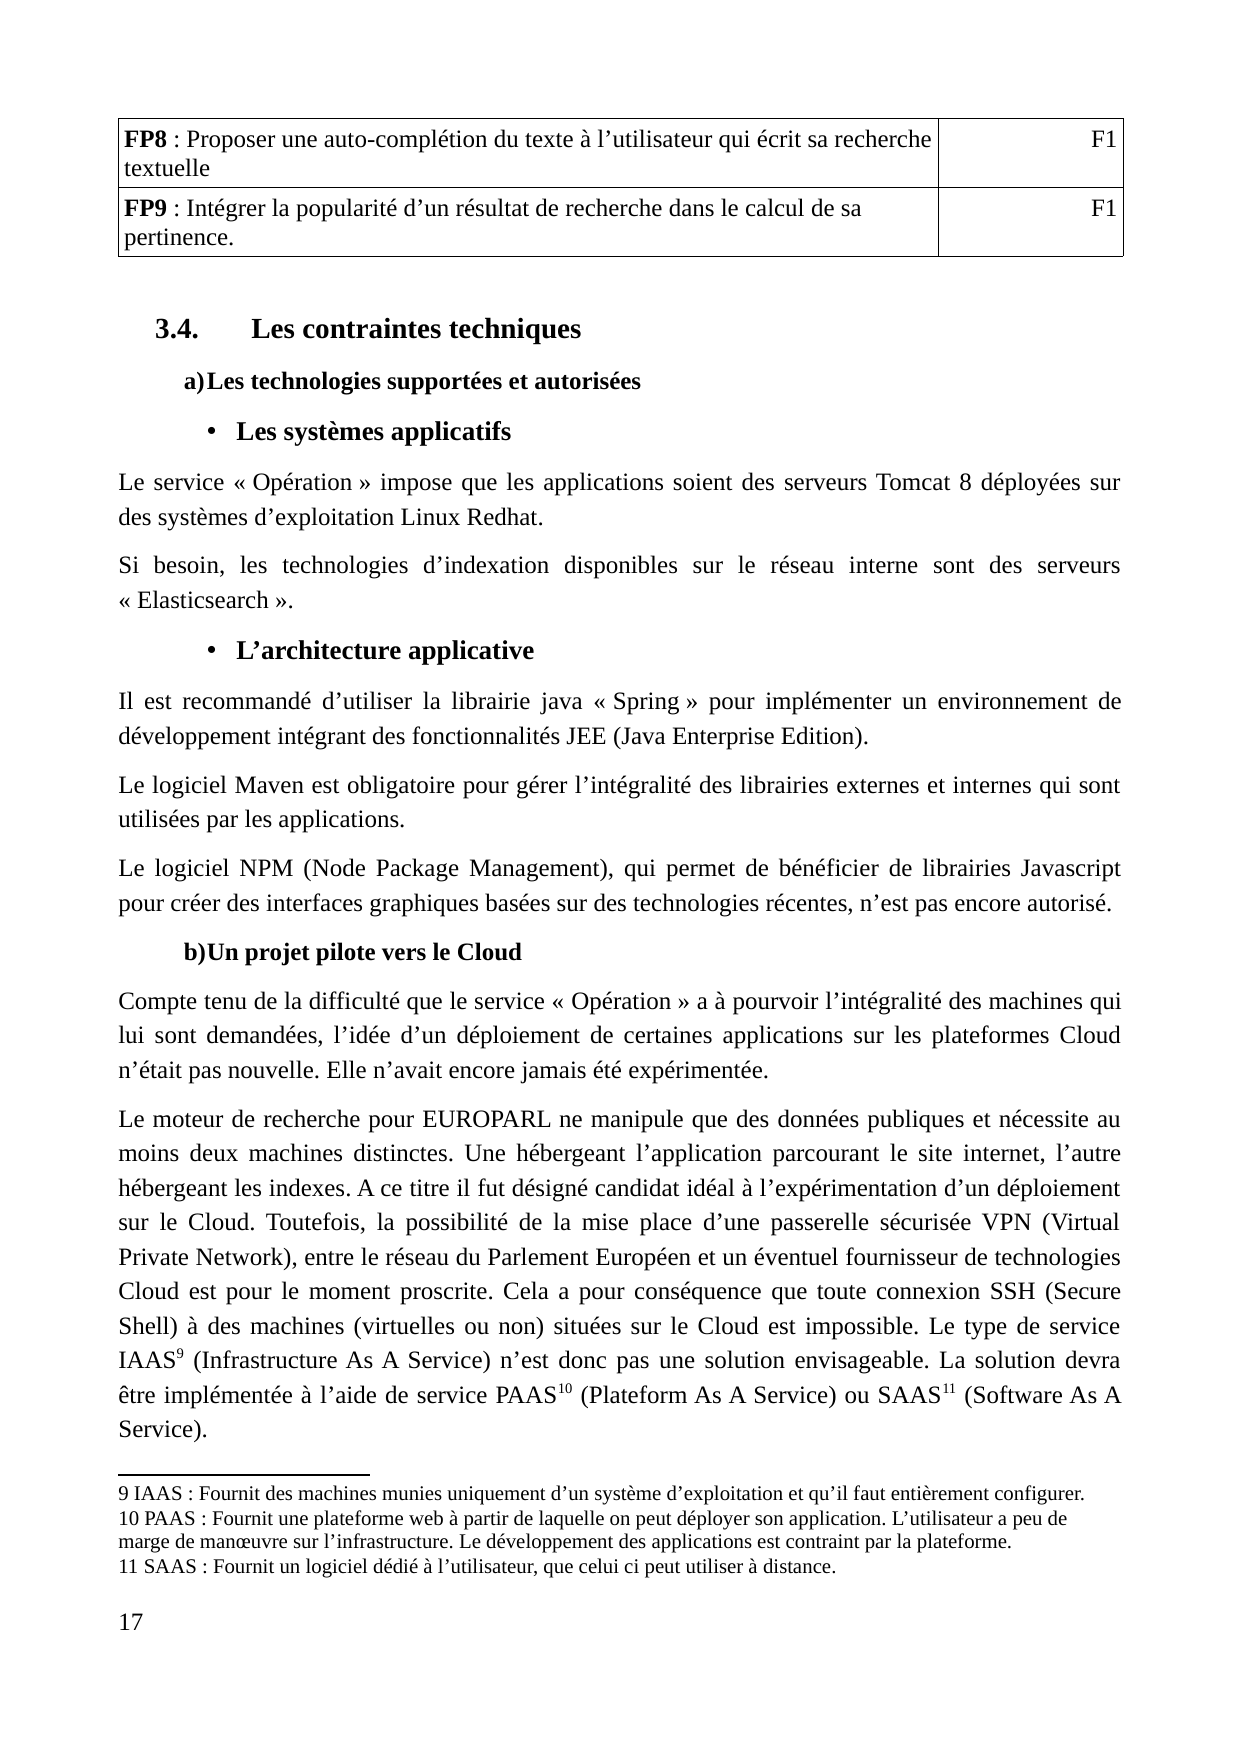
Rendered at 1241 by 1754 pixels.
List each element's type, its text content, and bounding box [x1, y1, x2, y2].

text Le service « Opération » impose que les applications soient des serveurs Tomcat 8 déployées sur des systèmes d’exploitation Linux Redhat. [118, 467, 1122, 530]
subtitle Un projet pilote vers le Cloud [177, 937, 1122, 966]
table_cell FP9 : Intégrer la popularité d’un résultat de recherche dans le calcul de sa pertinence. [119, 188, 938, 256]
text IAAS : Fournit des machines munies uniquement d’un système d’exploitation et qu’il faut entièrement configurer. [118, 1481, 1122, 1505]
text Si besoin, les technologies d’indexation disponibles sur le réseau interne sont des serveurs « Elasticsearch ». [118, 551, 1122, 614]
table_cell F1 [939, 188, 1123, 256]
text Le moteur de recherche pour EUROPARL ne manipule que des données publiques et nécessite au moins deux machines distinctes. Une hébergeant l’application parcourant le site internet, l’autre hébergeant les indexes. A ce titre il fut désigné candidat idéal à l’expérimentation d’un déploiement sur le Cloud. Toutefois, la possibilité de la mise place d’une passerelle sécurisée VPN (Virtual Private Network), entre le réseau du Parlement Européen et un éventuel fournisseur de technologies Cloud est pour le moment proscrite. Cela a pour conséquence que toute connexion SSH (Secure Shell) à des machines (virtuelles ou non) situées sur le Cloud est impossible. Le type de service IAAS (Infrastructure As A Service) n’est donc pas une solution envisageable. La solution devra être implémentée à l’aide de service PAAS (Plateform As A Service) ou SAAS (Software As A Service). [118, 1104, 1122, 1443]
text Le logiciel NPM (Node Package Management), qui permet de bénéficier de librairies Javascript pour créer des interfaces graphiques basées sur des technologies récentes, n’est pas encore autorisé. [118, 853, 1122, 917]
text SAAS : Fournit un logiciel dédié à l’utilisateur, que celui ci peut utiliser à distance. [118, 1553, 1122, 1578]
text Le logiciel Maven est obligatoire pour gérer l’intégralité des librairies externes et internes qui sont utilisées par les applications. [118, 770, 1122, 833]
table_cell F1 [939, 119, 1123, 187]
subtitle L’architecture applicative [207, 634, 1122, 665]
subtitle Les systèmes applicatifs [207, 415, 1122, 446]
text Il est recommandé d’utiliser la librairie java « Spring » pour implémenter un environnement de développement intégrant des fonctionnalités JEE (Java Enterprise Edition). [118, 686, 1122, 749]
table_cell FP8 : Proposer une auto-complétion du texte à l’utilisateur qui écrit sa recherche textuelle [119, 119, 938, 187]
text Compte tenu de la difficulté que le service « Opération » a à pourvoir l’intégralité des machines qui lui sont demandées, l’idée d’un déploiement de certaines applications sur les plateformes Cloud n’était pas nouvelle. Elle n’avait encore jamais été expérimentée. [118, 986, 1122, 1084]
subtitle Les contraintes techniques [148, 311, 1122, 345]
subtitle Les technologies supportées et autorisées [177, 366, 1122, 395]
text PAAS : Fournit une plateforme web à partir de laquelle on peut déployer son application. L’utilisateur a peu de marge de manœuvre sur l’infrastructure. Le développement des applications est contraint par la plateforme. [118, 1505, 1122, 1553]
